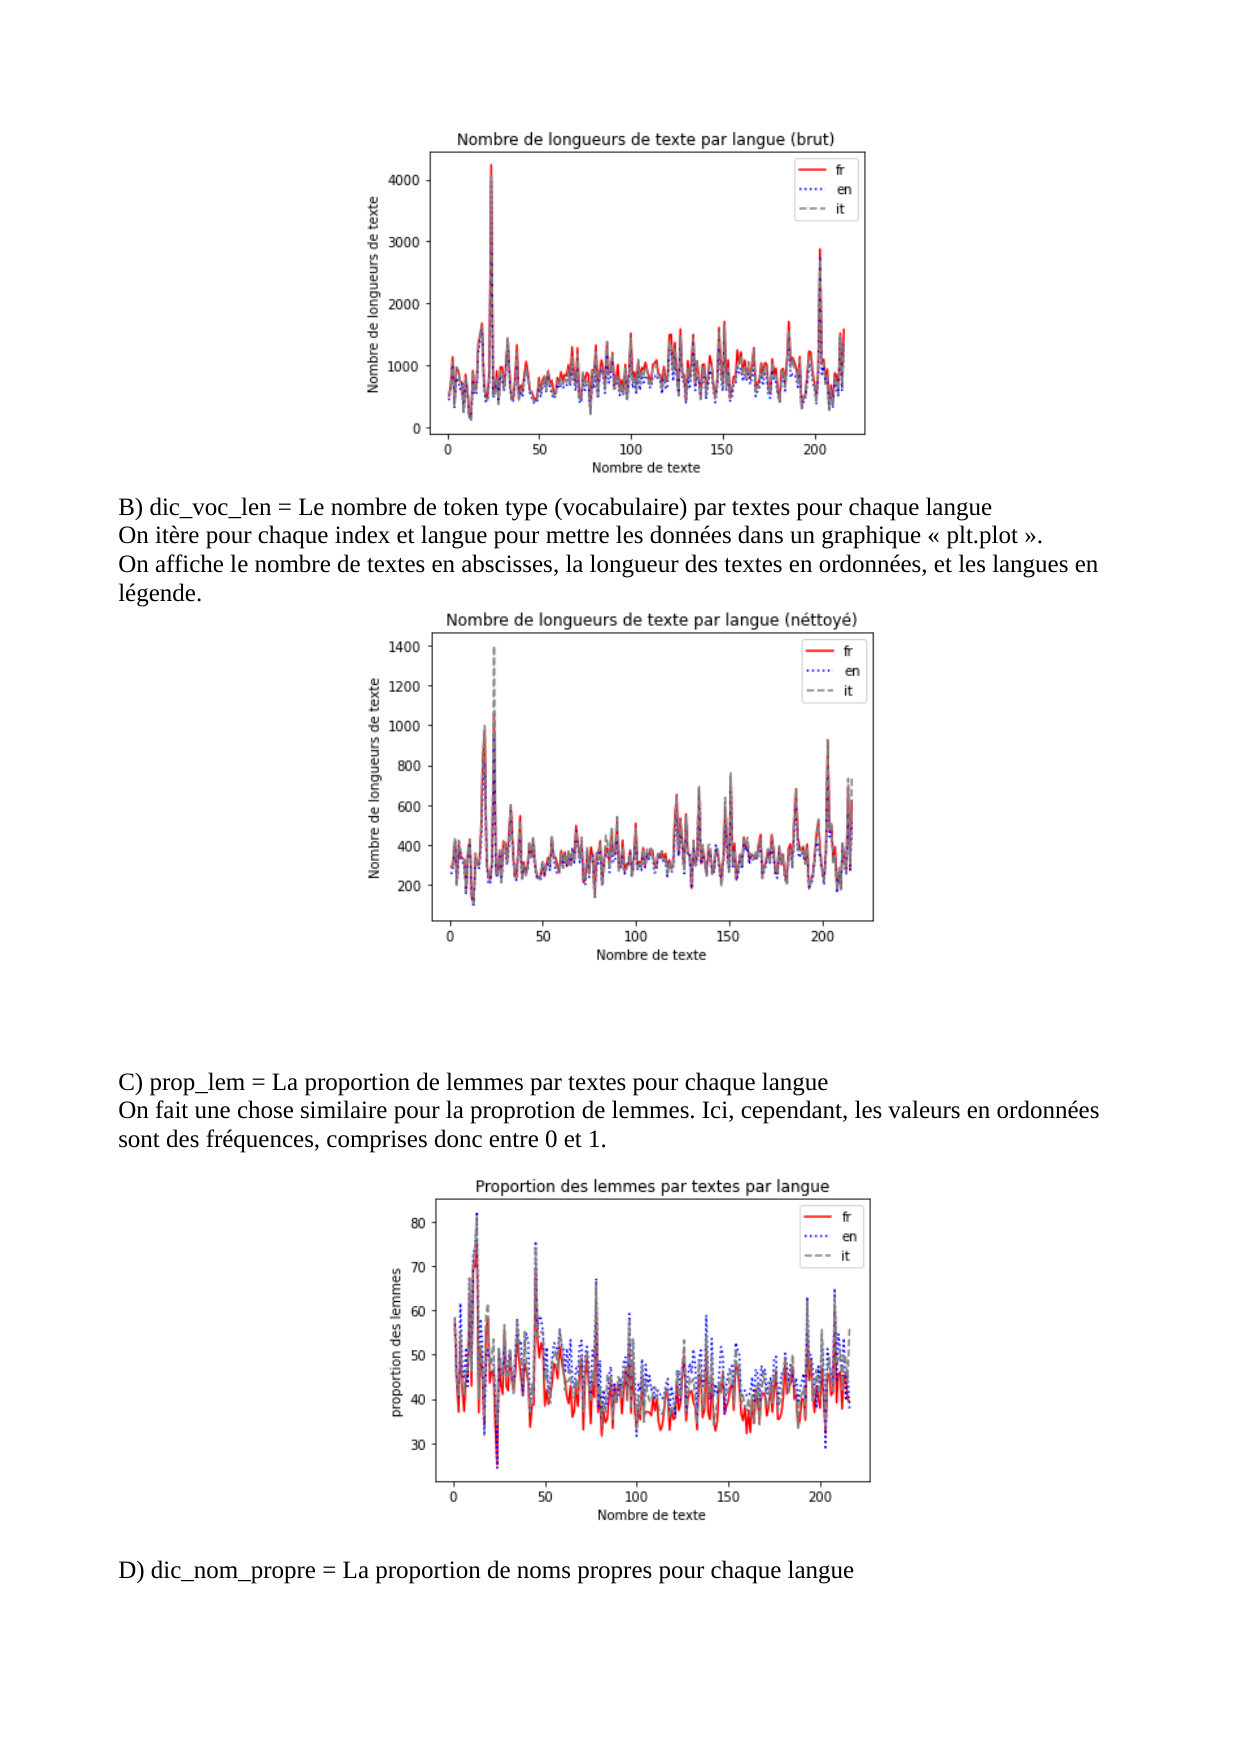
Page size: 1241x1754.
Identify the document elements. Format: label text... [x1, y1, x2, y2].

text On itère pour chaque index et langue pour mettre les données dans un graphique « plt.plot ». [118, 521, 1122, 549]
text B) dic_voc_len = Le nombre de token type (vocabulaire) par textes pour chaque langue [118, 492, 1122, 521]
text D) dic_nom_propre = La proportion de noms propres pour chaque langue [118, 1556, 1122, 1584]
text On affiche le nombre de textes en abscisses, la longueur des textes en ordonnées, et les langues en légende. [118, 549, 1122, 607]
picture [358, 606, 882, 968]
picture [381, 1174, 880, 1524]
text On fait une chose similaire pour la proprotion de lemmes. Ici, cependant, les valeurs en ordonnées sont des fréquences, comprises donc entre 0 et 1. [118, 1096, 1122, 1153]
picture [361, 118, 879, 474]
text C) prop_lem = La proportion de lemmes par textes pour chaque langue [118, 1067, 1122, 1096]
